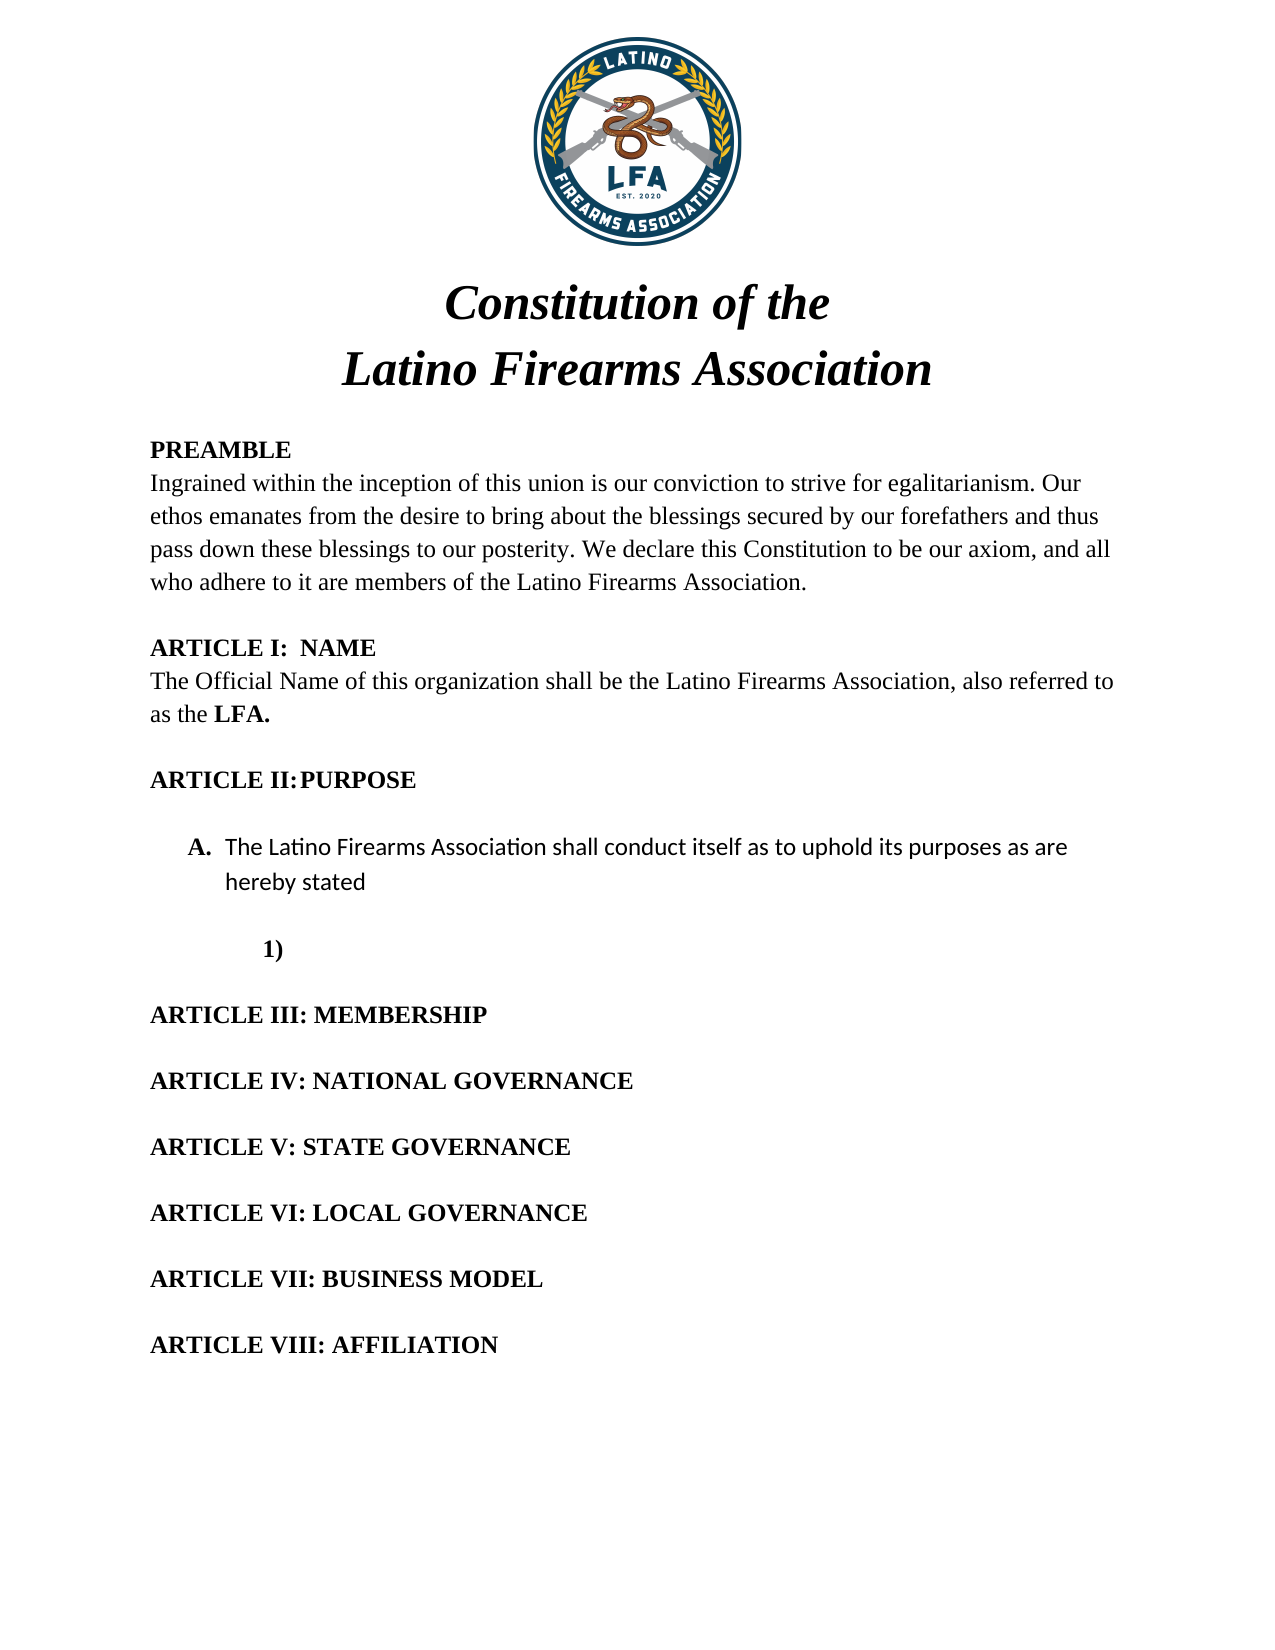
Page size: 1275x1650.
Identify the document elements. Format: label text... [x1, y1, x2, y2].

text ARTICLE I: NAME [150, 633, 1125, 662]
text PREAMBLE [150, 435, 1125, 464]
picture [533, 37, 742, 150]
text ARTICLE III: MEMBERSHIP [150, 1000, 1125, 1029]
text ARTICLE VIII: AFFILIATION [150, 1330, 1125, 1359]
text Latino Firearms Association [150, 339, 1125, 396]
text ARTICLE VII: BUSINESS MODEL [150, 1231, 1125, 1293]
text ARTICLE VI: LOCAL GOVERNANCE [150, 1198, 1125, 1227]
text ARTICLE IV: NATIONAL GOVERNANCE [150, 1066, 1125, 1095]
text ARTICLE II: PURPOSE [150, 765, 1125, 794]
list The Latino Firearms Association shall conduct itself as to uphold its purposes as are hereby stated [187, 831, 1125, 897]
text ARTICLE V: STATE GOVERNANCE [150, 1132, 1125, 1161]
text The Official Name of this organization shall be the Latino Firearms Association, also referred to as the LFA. [150, 666, 1125, 728]
text Ingrained within the inception of this union is our conviction to strive for egalitarianism. Our ethos emanates from the desire to bring about the blessings secured by our forefathers and thus pass down these blessings to our posterity. We declare this Constitution to be our axiom, and all who adhere to it are members of the Latino Firearms Association. [150, 468, 1125, 596]
text Constitution of the [150, 150, 1125, 330]
